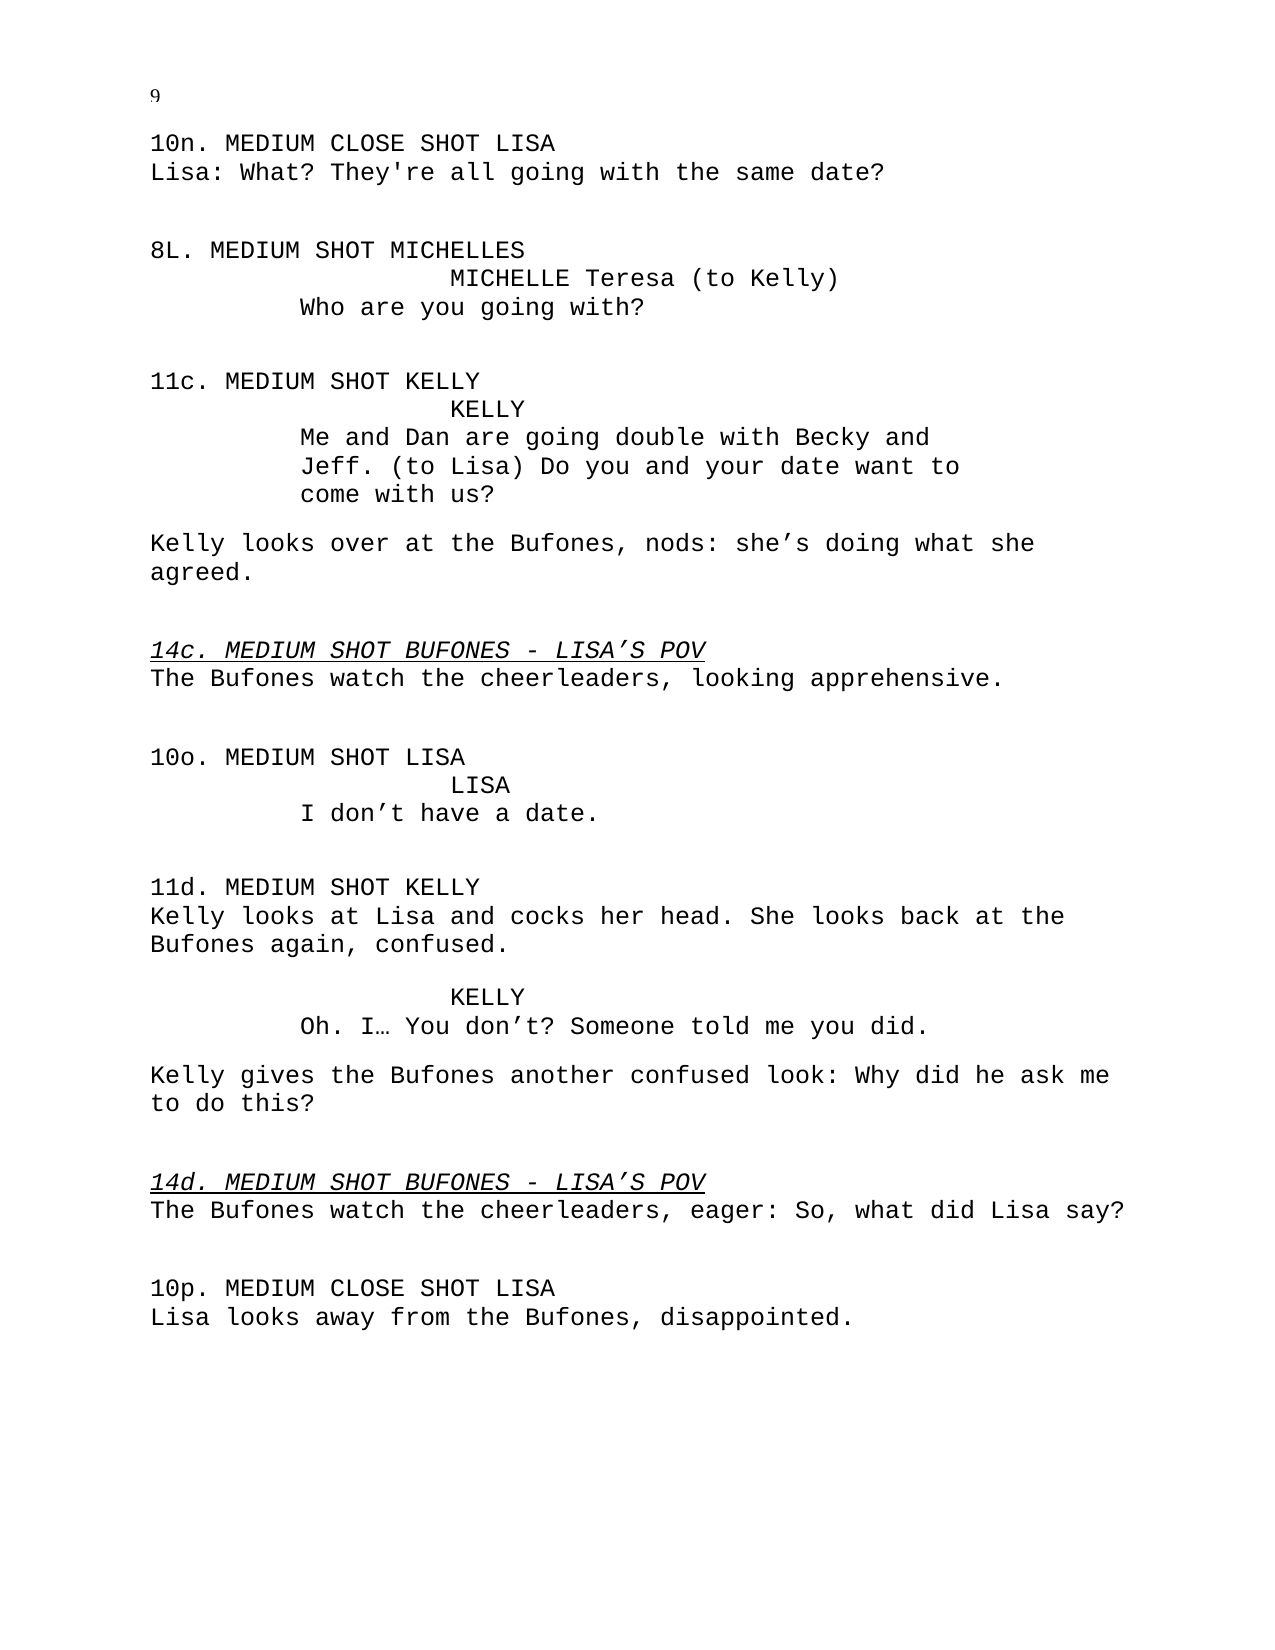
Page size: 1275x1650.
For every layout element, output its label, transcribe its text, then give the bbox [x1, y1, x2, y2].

text The Bufones watch the cheerleaders, looking apprehensive. [150, 666, 1125, 694]
text LISA [150, 772, 1125, 801]
subtitle 10o. MEDIUM SHOT LISA [150, 744, 1125, 772]
subtitle 8L. MEDIUM SHOT MICHELLES [150, 237, 1125, 266]
subtitle 10n. MEDIUM CLOSE SHOT LISA [150, 131, 1125, 159]
subtitle 10p. MEDIUM CLOSE SHOT LISA [150, 1276, 1125, 1304]
text I don’t have a date. [300, 801, 975, 829]
text Lisa looks away from the Bufones, disappointed. [150, 1304, 1125, 1332]
text KELLY [150, 985, 1125, 1013]
subtitle 11c. MEDIUM SHOT KELLY [150, 368, 1125, 397]
text Lisa: What? They're all going with the same date? [150, 159, 1125, 187]
subtitle 11d. MEDIUM SHOT KELLY [150, 875, 1125, 903]
text Kelly gives the Bufones another confused look: Why did he ask me to do this? [150, 1062, 1125, 1119]
text Oh. I… You don’t? Someone told me you did. [300, 1013, 975, 1042]
text Me and Dan are going double with Becky and Jeff. (to Lisa) Do you and your date want to come with us? [300, 425, 975, 510]
subtitle 14d. MEDIUM SHOT BUFONES - LISA’S POV [150, 1169, 1125, 1197]
text The Bufones watch the cheerleaders, eager: So, what did Lisa say? [150, 1197, 1125, 1226]
text Kelly looks at Lisa and cocks her head. She looks back at the Bufones again, confused. [150, 903, 1125, 960]
text MICHELLE Teresa (to Kelly) [150, 266, 1125, 294]
text KELLY [150, 397, 1125, 425]
subtitle 14c. MEDIUM SHOT BUFONES - LISA’S POV [150, 637, 1125, 666]
text Who are you going with? [300, 294, 975, 322]
text Kelly looks over at the Bufones, nods: she’s doing what she agreed. [150, 531, 1125, 587]
